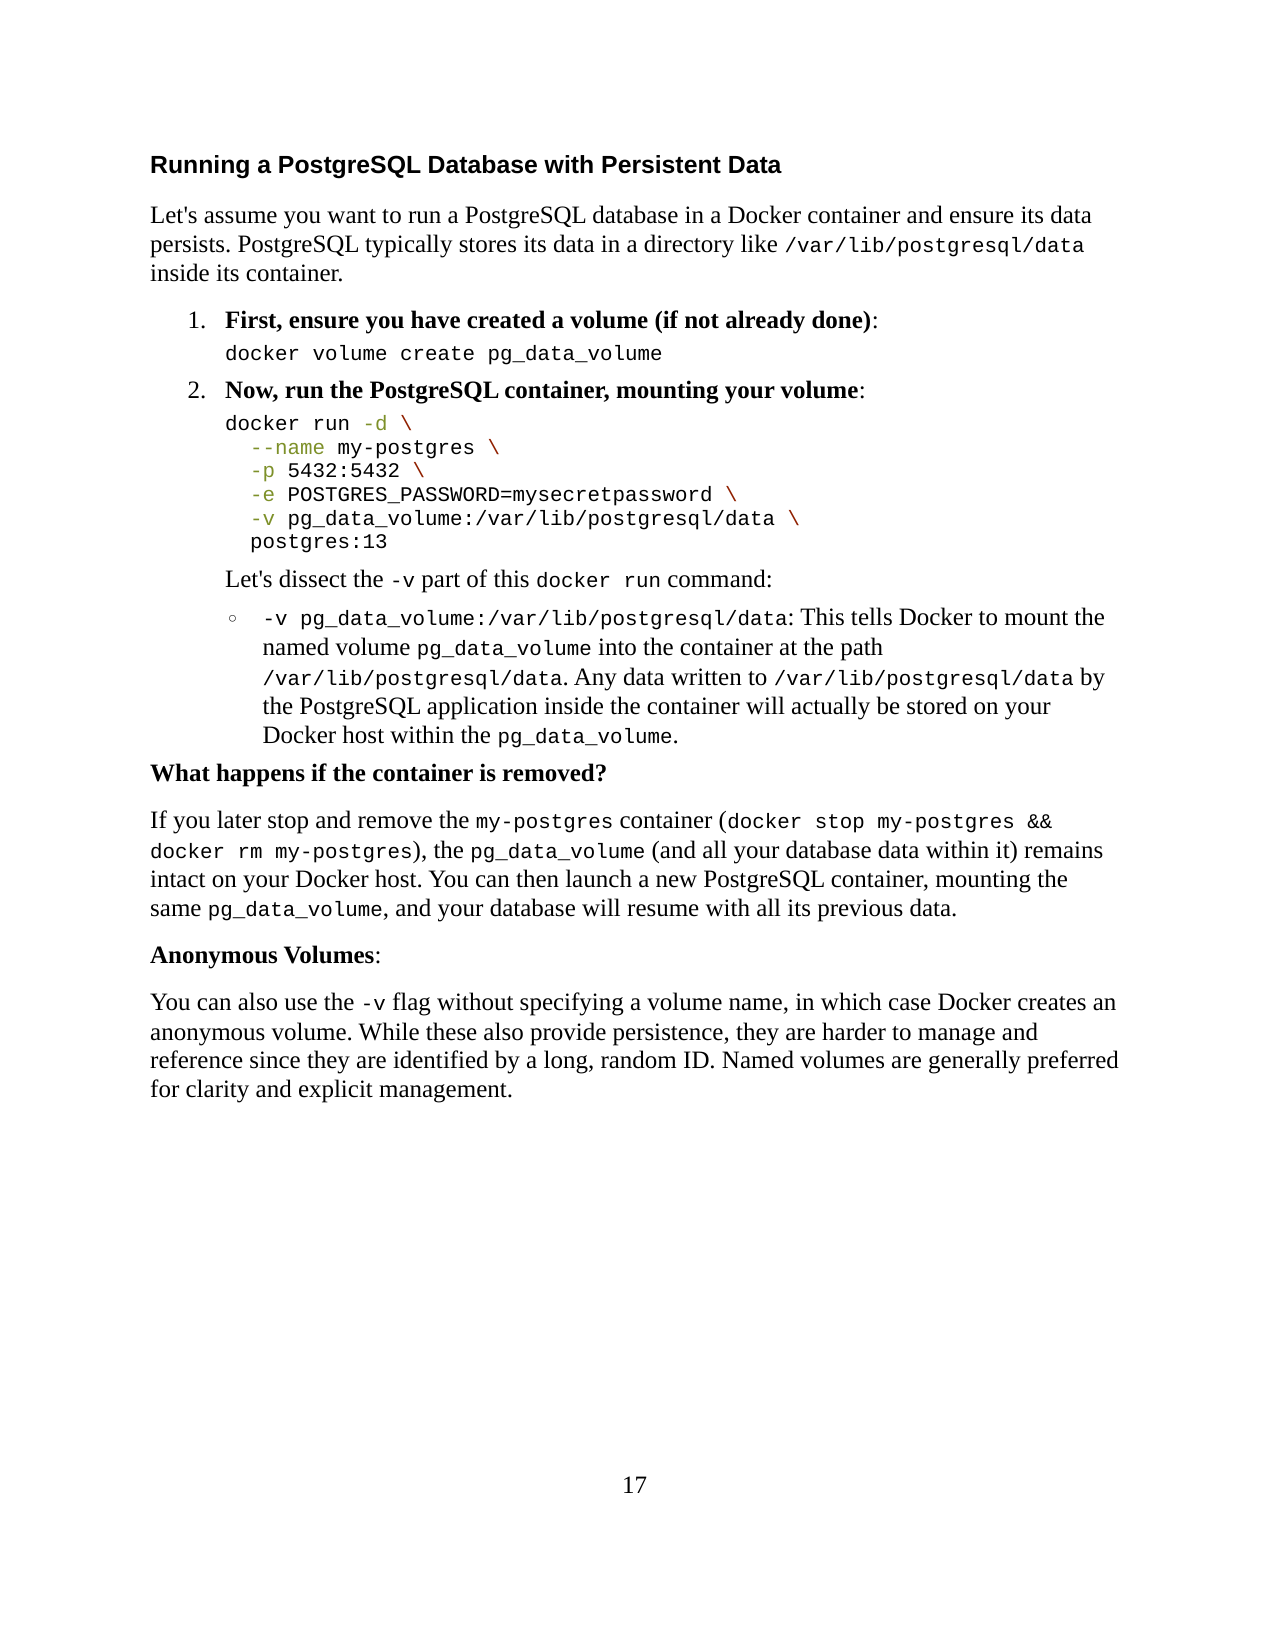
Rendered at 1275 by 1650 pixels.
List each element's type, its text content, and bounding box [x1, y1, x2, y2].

text Anonymous Volumes: [150, 941, 1125, 969]
list docker volume create pg_data_volume [187, 343, 1125, 366]
list -p 5432:5432 \ [187, 460, 1125, 484]
list First, ensure you have created a volume (if not already done): [187, 305, 1125, 334]
list -v pg_data_volume:/var/lib/postgresql/data \ [187, 508, 1125, 531]
text You can also use the -v flag without specifying a volume name, in which case Docker creates an anonymous volume. While these also provide persistence, they are harder to manage and reference since they are identified by a long, random ID. Named volumes are generally preferred for clarity and explicit management. [150, 987, 1125, 1103]
text If you later stop and remove the my-postgres container (docker stop my-postgres && docker rm my-postgres), the pg_data_volume (and all your database data within it) remains intact on your Docker host. You can then launch a new PostgreSQL container, mounting the same pg_data_volume, and your database will resume with all its previous data. [150, 805, 1125, 923]
list -v pg_data_volume:/var/lib/postgresql/data: This tells Docker to mount the named volume pg_data_volume into the container at the path /var/lib/postgresql/data. Any data written to /var/lib/postgresql/data by the PostgreSQL application inside the container will actually be stored on your Docker host within the pg_data_volume. [225, 602, 1125, 749]
text Let's assume you want to run a PostgreSQL database in a Docker container and ensure its data persists. PostgreSQL typically stores its data in a directory like /var/lib/postgresql/data inside its container. [150, 200, 1125, 287]
list postgres:13 [187, 531, 1125, 555]
text What happens if the container is removed? [150, 758, 1125, 787]
list --name my-postgres \ [187, 437, 1125, 460]
list -e POSTGRES_PASSWORD=mysecretpassword \ [187, 484, 1125, 508]
list docker run -d \ [187, 413, 1125, 437]
list Now, run the PostgreSQL container, mounting your volume: [187, 375, 1125, 404]
subtitle Running a PostgreSQL Database with Persistent Data [150, 150, 1125, 178]
list Let's dissect the -v part of this docker run command: [187, 564, 1125, 593]
